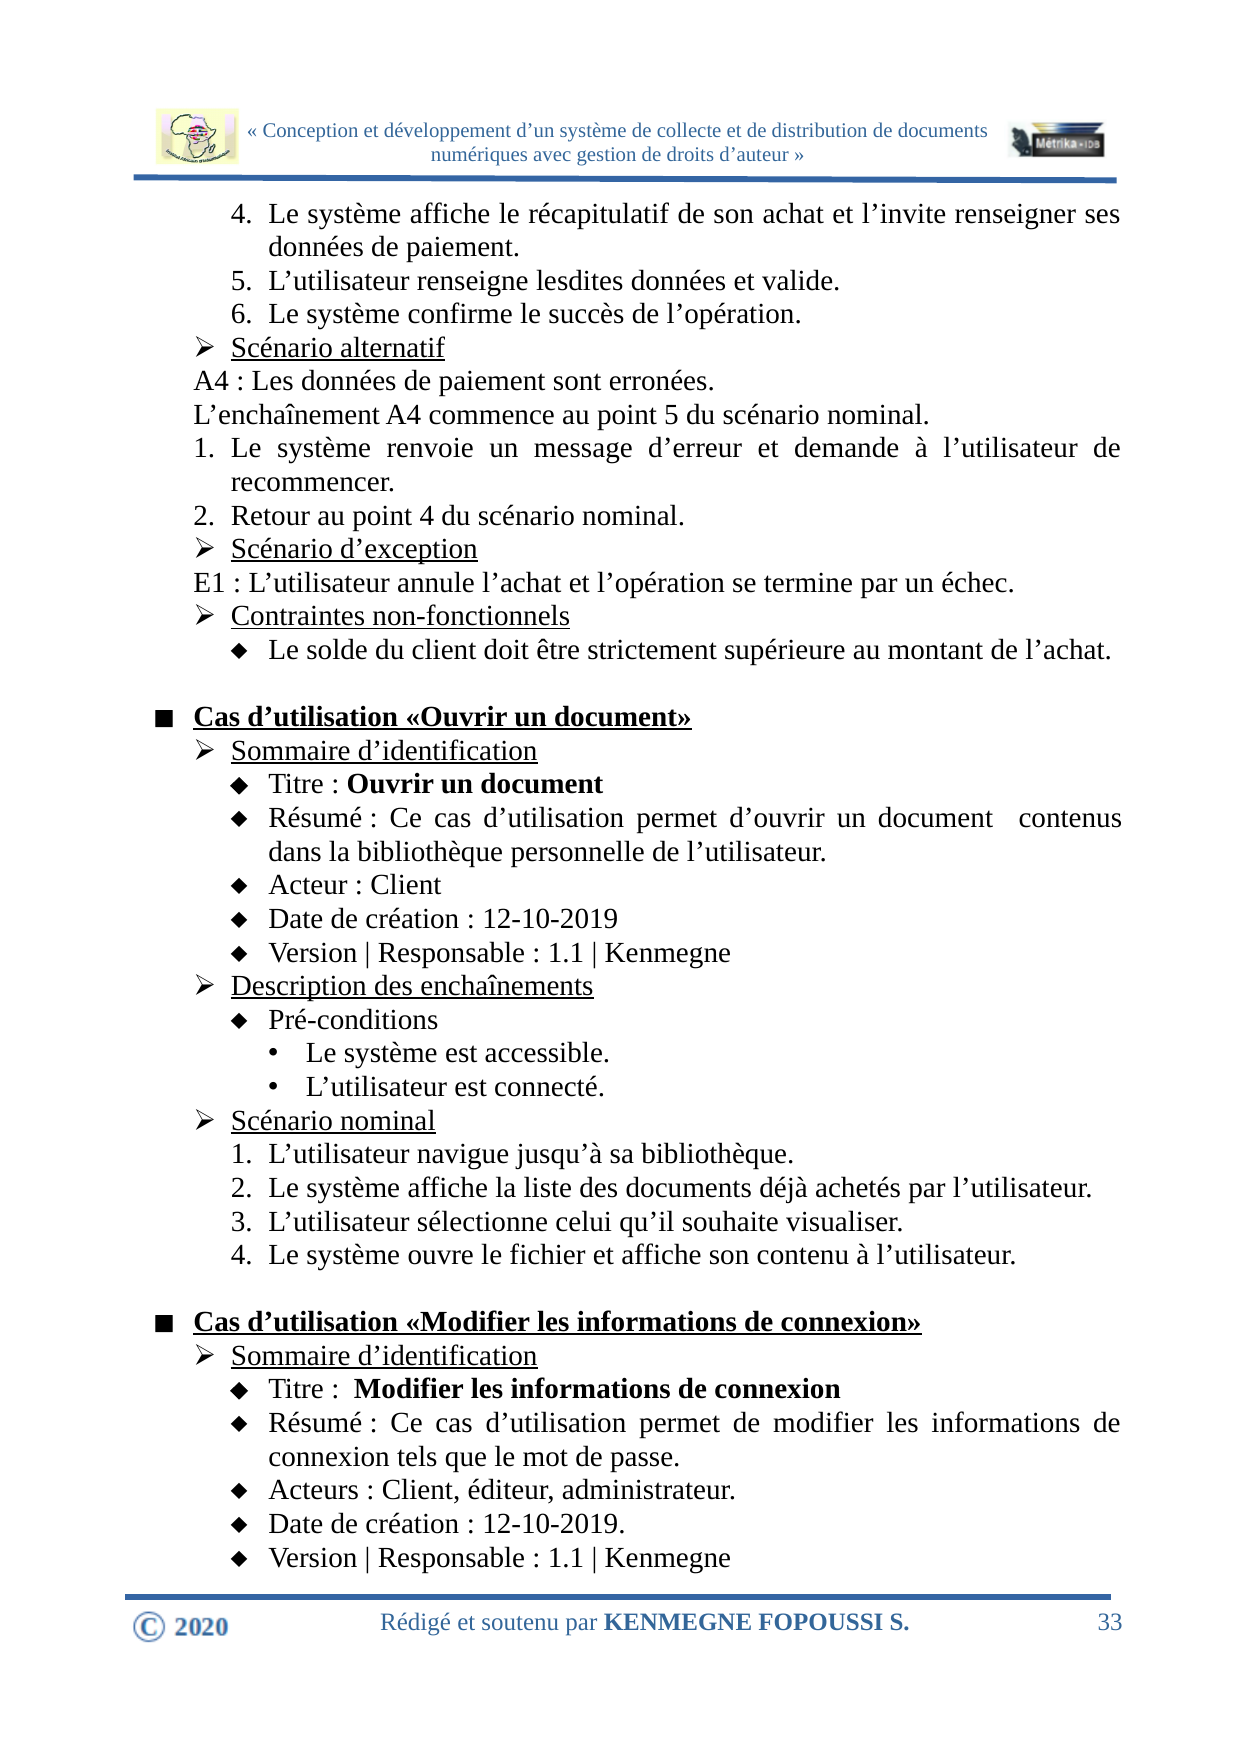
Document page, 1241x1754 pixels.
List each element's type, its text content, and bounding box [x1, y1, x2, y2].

list Date de création : 12-10-2019 [231, 901, 1122, 935]
list Le système ouvre le fichier et affiche son contenu à l’utilisateur. [231, 1237, 1122, 1271]
list Version | Responsable : 1.1 | Kenmegne [231, 1540, 1122, 1573]
picture [154, 107, 241, 166]
list Date de création : 12-10-2019. [231, 1506, 1122, 1540]
list Sommaire d’identification [193, 733, 1122, 767]
list Retour au point 4 du scénario nominal. [193, 498, 1122, 531]
list Scénario nominal [193, 1103, 1122, 1137]
list Cas d’utilisation «Modifier les informations de connexion» [156, 1304, 1122, 1338]
picture [126, 1604, 231, 1647]
list Scénario alternatif [193, 330, 1122, 363]
list Le système renvoie un message d’erreur et demande à l’utilisateur de recommencer. [193, 431, 1122, 498]
text A4 : Les données de paiement sont erronées. [118, 363, 1122, 397]
list Titre : Ouvrir un document [231, 767, 1122, 800]
list Résumé : Ce cas d’utilisation permet de modifier les informations de connexion tels que le mot de passe. [231, 1405, 1122, 1472]
list Description des enchaînements [193, 968, 1122, 1002]
list L’utilisateur navigue jusqu’à sa bibliothèque. [231, 1137, 1122, 1170]
list Cas d’utilisation «Ouvrir un document» [156, 699, 1122, 733]
list Le système affiche la liste des documents déjà achetés par l’utilisateur. [231, 1170, 1122, 1204]
list Acteurs : Client, éditeur, administrateur. [231, 1472, 1122, 1506]
list Le système confirme le succès de l’opération. [231, 296, 1122, 330]
list Le système affiche le récapitulatif de son achat et l’invite renseigner ses données de paiement. [231, 196, 1122, 263]
list Scénario d’exception [193, 531, 1122, 565]
list Résumé : Ce cas d’utilisation permet d’ouvrir un document contenus dans la bibliothèque personnelle de l’utilisateur. [231, 800, 1122, 867]
list Version | Responsable : 1.1 | Kenmegne [231, 935, 1122, 968]
list L’utilisateur sélectionne celui qu’il souhaite visualiser. [231, 1204, 1122, 1237]
text L’enchaînement A4 commence au point 5 du scénario nominal. [118, 397, 1122, 431]
list Titre : Modifier les informations de connexion [231, 1372, 1122, 1405]
list L’utilisateur renseigne lesdites données et valide. [231, 263, 1122, 296]
list L’utilisateur est connecté. [268, 1069, 1122, 1103]
list Contraintes non-fonctionnels [193, 598, 1122, 632]
list Pré-conditions [231, 1002, 1122, 1036]
list Acteur : Client [231, 867, 1122, 901]
list Le solde du client doit être strictement supérieure au montant de l’achat. [231, 632, 1122, 666]
text E1 : L’utilisateur annule l’achat et l’opération se termine par un échec. [118, 565, 1122, 598]
picture [1003, 116, 1109, 160]
list Le système est accessible. [268, 1036, 1122, 1069]
list Sommaire d’identification [193, 1338, 1122, 1372]
